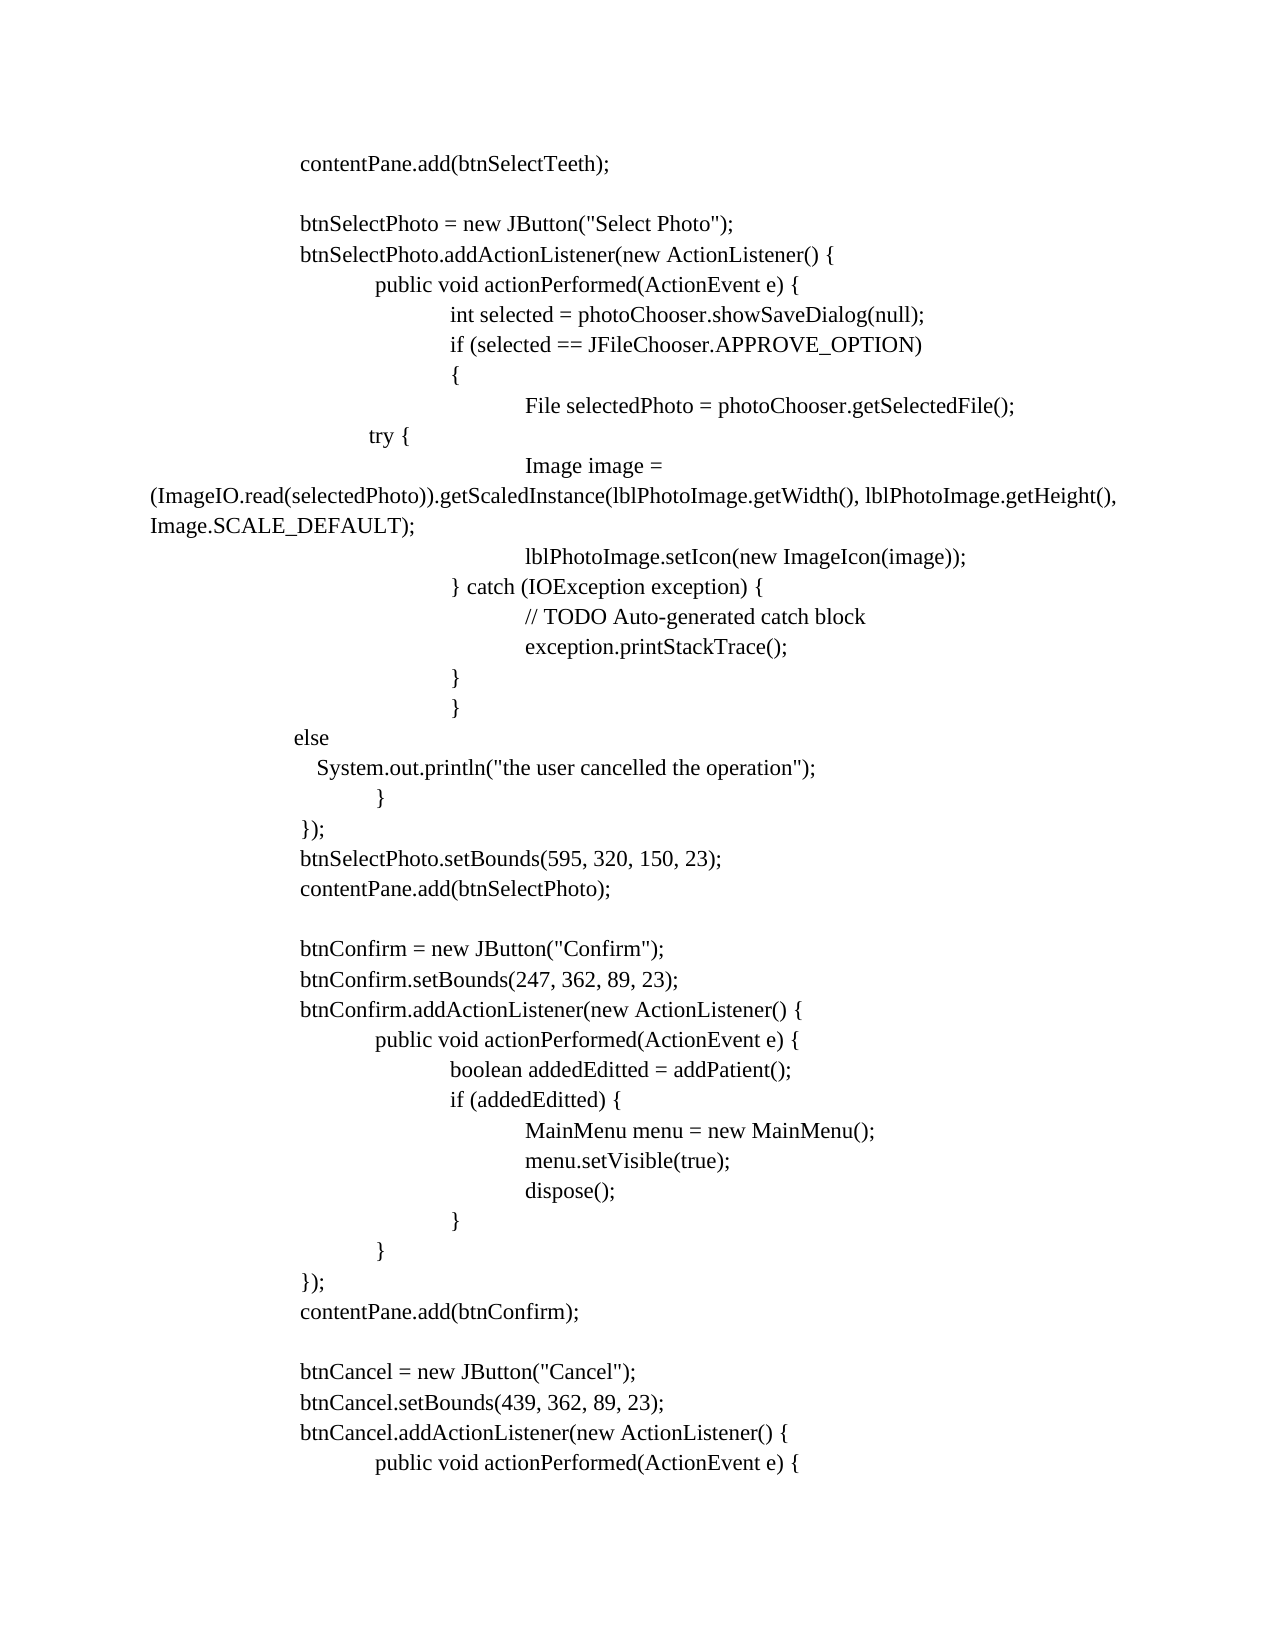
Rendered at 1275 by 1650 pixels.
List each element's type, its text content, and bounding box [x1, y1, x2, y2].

text }); [150, 814, 1125, 841]
text btnSelectPhoto.addActionListener(new ActionListener() { [150, 241, 1125, 267]
text public void actionPerformed(ActionEvent e) { [150, 1449, 1125, 1475]
text boolean addedEditted = addPatient(); [150, 1056, 1125, 1083]
text btnConfirm.addActionListener(new ActionListener() { [150, 996, 1125, 1022]
text btnCancel = new JButton("Cancel"); [150, 1358, 1125, 1385]
text else [150, 724, 1125, 750]
text try { [150, 422, 1125, 448]
text Image image = (ImageIO.read(selectedPhoto)).getScaledInstance(lblPhotoImage.getWidth(), lblPhotoImage.getHeight(), Image.SCALE_DEFAULT); [150, 452, 1125, 539]
text } [150, 694, 1125, 720]
text // TODO Auto-generated catch block [150, 603, 1125, 629]
text contentPane.add(btnSelectPhoto); [150, 875, 1125, 901]
text btnCancel.addActionListener(new ActionListener() { [150, 1419, 1125, 1445]
text if (addedEditted) { [150, 1086, 1125, 1113]
text if (selected == JFileChooser.APPROVE_OPTION) [150, 331, 1125, 358]
text } [150, 1207, 1125, 1234]
text contentPane.add(btnConfirm); [150, 1298, 1125, 1324]
text System.out.println("the user cancelled the operation"); [150, 754, 1125, 781]
text MainMenu menu = new MainMenu(); [150, 1117, 1125, 1143]
text int selected = photoChooser.showSaveDialog(null); [150, 301, 1125, 327]
text File selectedPhoto = photoChooser.getSelectedFile(); [150, 392, 1125, 418]
text btnConfirm = new JButton("Confirm"); [150, 935, 1125, 962]
text public void actionPerformed(ActionEvent e) { [150, 1026, 1125, 1052]
text contentPane.add(btnSelectTeeth); [150, 150, 1125, 176]
text btnSelectPhoto = new JButton("Select Photo"); [150, 210, 1125, 237]
text } [150, 663, 1125, 690]
text dispose(); [150, 1177, 1125, 1203]
text exception.printStackTrace(); [150, 633, 1125, 660]
text lblPhotoImage.setIcon(new ImageIcon(image)); [150, 543, 1125, 569]
text btnSelectPhoto.setBounds(595, 320, 150, 23); [150, 845, 1125, 871]
text menu.setVisible(true); [150, 1147, 1125, 1173]
text public void actionPerformed(ActionEvent e) { [150, 271, 1125, 297]
text } catch (IOException exception) { [150, 573, 1125, 599]
text } [150, 1237, 1125, 1264]
text } [150, 784, 1125, 811]
text btnConfirm.setBounds(247, 362, 89, 23); [150, 966, 1125, 992]
text { [150, 361, 1125, 388]
text }); [150, 1268, 1125, 1294]
text btnCancel.setBounds(439, 362, 89, 23); [150, 1388, 1125, 1415]
